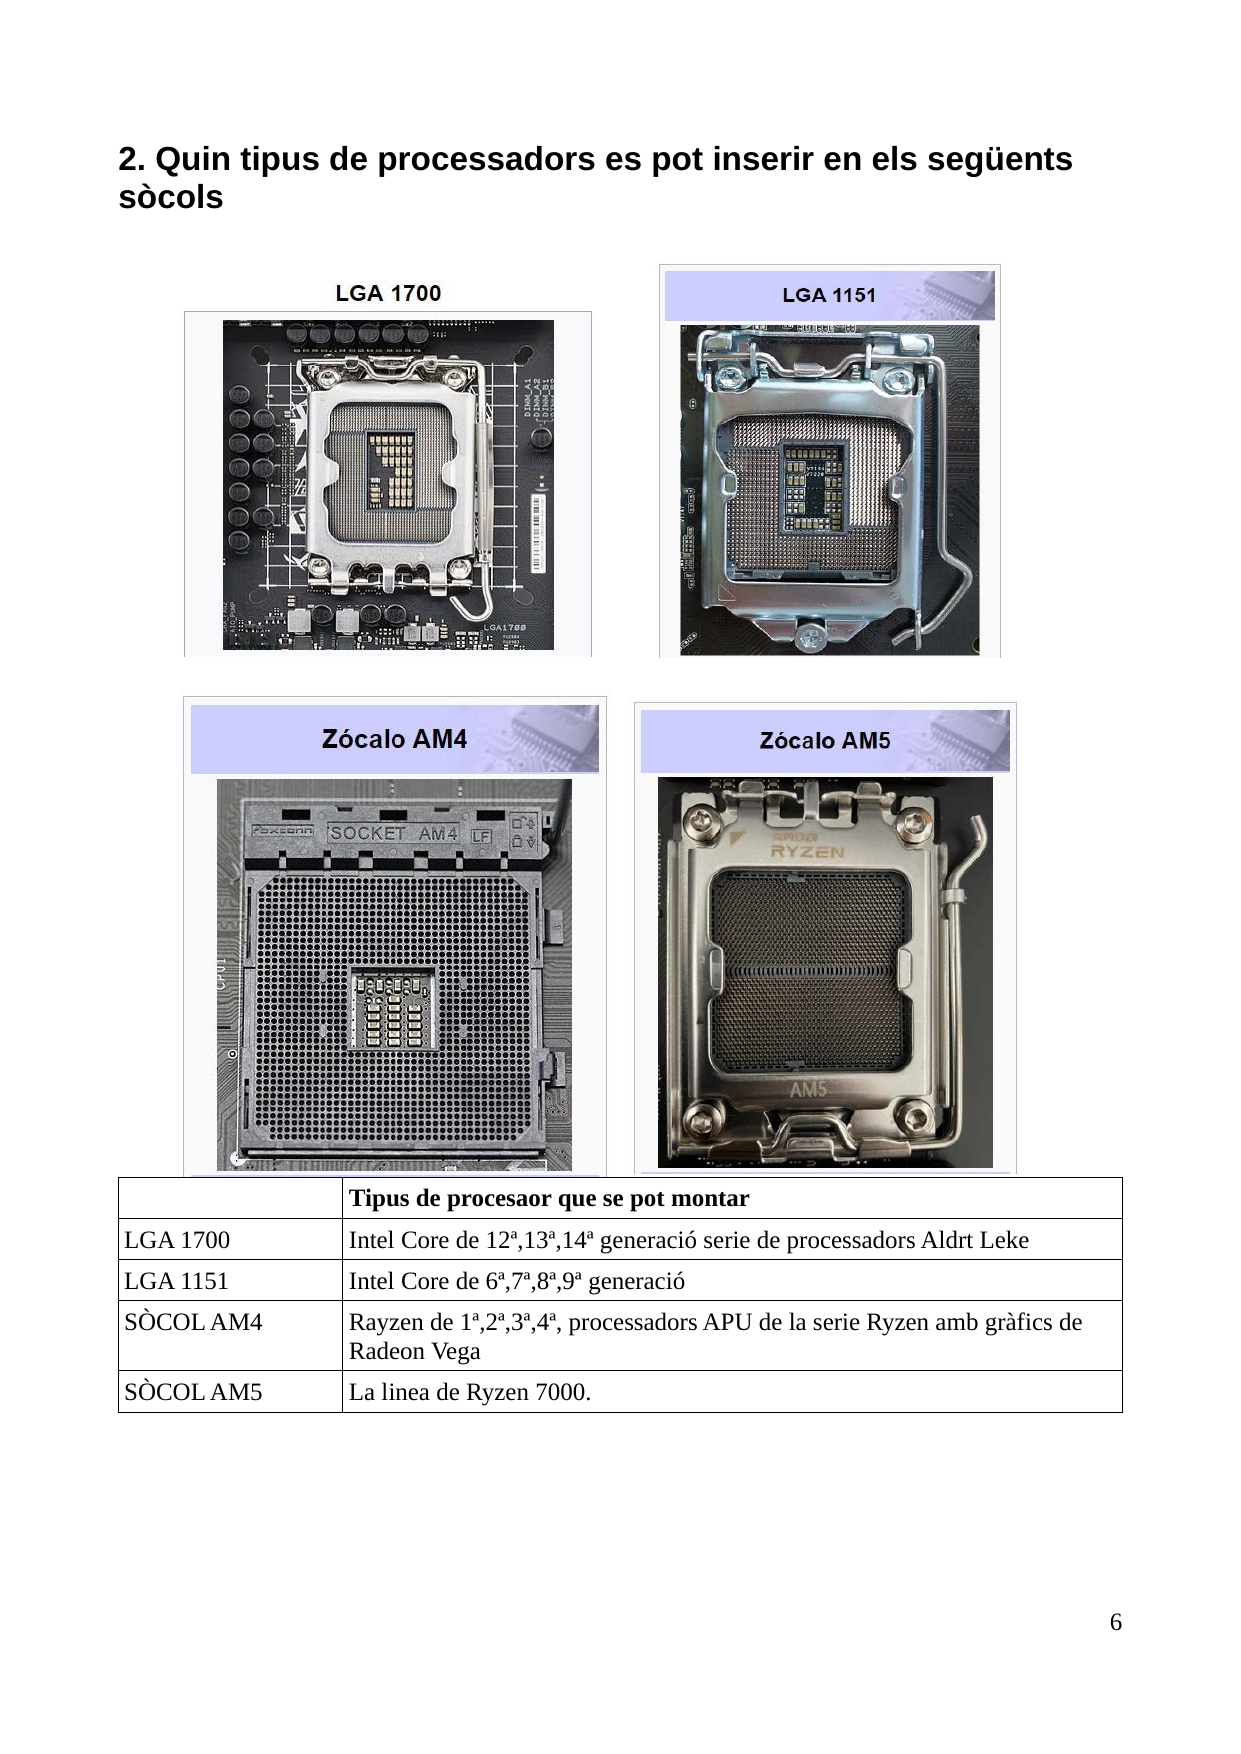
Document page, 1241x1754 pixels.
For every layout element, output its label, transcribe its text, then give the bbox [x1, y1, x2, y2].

picture [629, 699, 1022, 1174]
picture [178, 281, 596, 657]
table_cell LGA 1700 [119, 1219, 342, 1259]
picture [653, 261, 1003, 658]
table_header [119, 1178, 342, 1218]
table_cell Intel Core de 12ª,13ª,14ª generació serie de processadors Aldrt Leke [343, 1219, 1122, 1259]
table_cell LGA 1151 [119, 1260, 342, 1300]
table_cell SÒCOL AM4 [119, 1301, 342, 1370]
table_cell Rayzen de 1ª,2ª,3ª,4ª, processadors APU de la serie Ryzen amb gràfics de Radeon Vega [343, 1301, 1122, 1370]
table_cell Intel Core de 6ª,7ª,8ª,9ª generació [343, 1260, 1122, 1300]
table_cell SÒCOL AM5 [119, 1371, 342, 1412]
table_cell La linea de Ryzen 7000. [343, 1371, 1122, 1412]
table_header Tipus de procesaor que se pot montar [343, 1178, 1122, 1218]
picture [178, 690, 611, 1177]
subtitle 2. Quin tipus de processadors es pot inserir en els següents sòcols [118, 139, 1122, 216]
